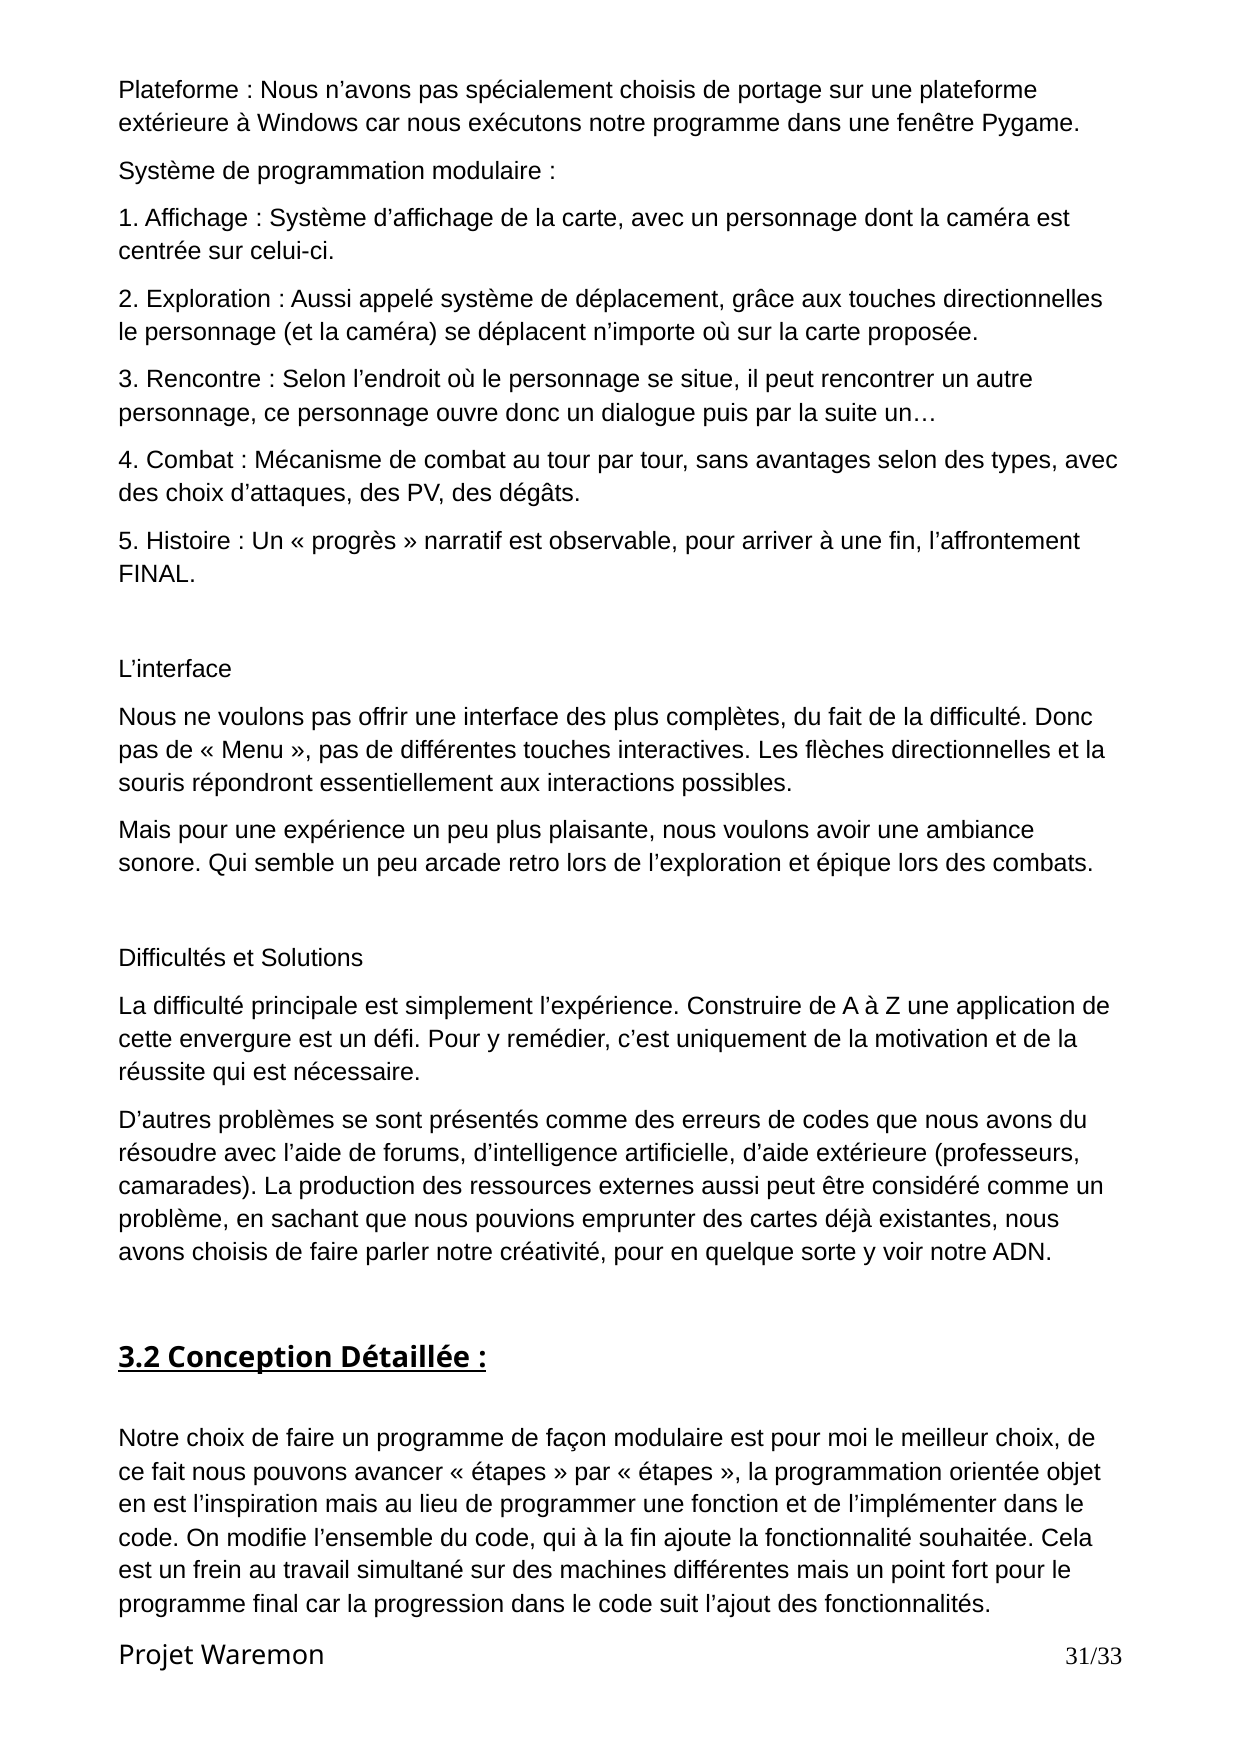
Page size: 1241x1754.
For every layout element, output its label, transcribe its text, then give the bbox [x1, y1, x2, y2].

text 2. Exploration : Aussi appelé système de déplacement, grâce aux touches directionnelles le personnage (et la caméra) se déplacent n’importe où sur la carte proposée. [118, 284, 1122, 346]
text Plateforme : Nous n’avons pas spécialement choisis de portage sur une plateforme extérieure à Windows car nous exécutons notre programme dans une fenêtre Pygame. [118, 75, 1122, 137]
text 4. Combat : Mécanisme de combat au tour par tour, sans avantages selon des types, avec des choix d’attaques, des PV, des dégâts. [118, 445, 1122, 507]
text 3. Rencontre : Selon l’endroit où le personnage se situe, il peut rencontrer un autre personnage, ce personnage ouvre donc un dialogue puis par la suite un… [118, 364, 1122, 426]
text 5. Histoire : Un « progrès » narratif est observable, pour arriver à une fin, l’affrontement FINAL. [118, 526, 1122, 587]
text Mais pour une expérience un peu plus plaisante, nous voulons avoir une ambiance sonore. Qui semble un peu arcade retro lors de l’exploration et épique lors des combats. [118, 815, 1122, 877]
text D’autres problèmes se sont présentés comme des erreurs de codes que nous avons du résoudre avec l’aide de forums, d’intelligence artificielle, d’aide extérieure (professeurs, camarades). La production des ressources externes aussi peut être considéré comme un problème, en sachant que nous pouvions emprunter des cartes déjà existantes, nous avons choisis de faire parler notre créativité, pour en quelque sorte y voir notre ADN. [118, 1105, 1122, 1266]
text L’interface [118, 654, 1122, 683]
text Notre choix de faire un programme de façon modulaire est pour moi le meilleur choix, de ce fait nous pouvons avancer « étapes » par « étapes », la programmation orientée objet en est l’inspiration mais au lieu de programmer une fonction et de l’implémenter dans le code. On modifie l’ensemble du code, qui à la fin ajoute la fonctionnalité souhaitée. Cela est un frein au travail simultané sur des machines différentes mais un point fort pour le programme final car la progression dans le code suit l’ajout des fonctionnalités. [118, 1423, 1122, 1617]
subtitle 3.2 Conception Détaillée : [118, 1336, 1122, 1376]
text La difficulté principale est simplement l’expérience. Construire de A à Z une application de cette envergure est un défi. Pour y remédier, c’est uniquement de la motivation et de la réussite qui est nécessaire. [118, 991, 1122, 1086]
text Nous ne voulons pas offrir une interface des plus complètes, du fait de la difficulté. Donc pas de « Menu », pas de différentes touches interactives. Les flèches directionnelles et la souris répondront essentiellement aux interactions possibles. [118, 702, 1122, 796]
text 1. Affichage : Système d’affichage de la carte, avec un personnage dont la caméra est centrée sur celui-ci. [118, 203, 1122, 265]
text Difficultés et Solutions [118, 943, 1122, 972]
text Système de programmation modulaire : [118, 156, 1122, 184]
